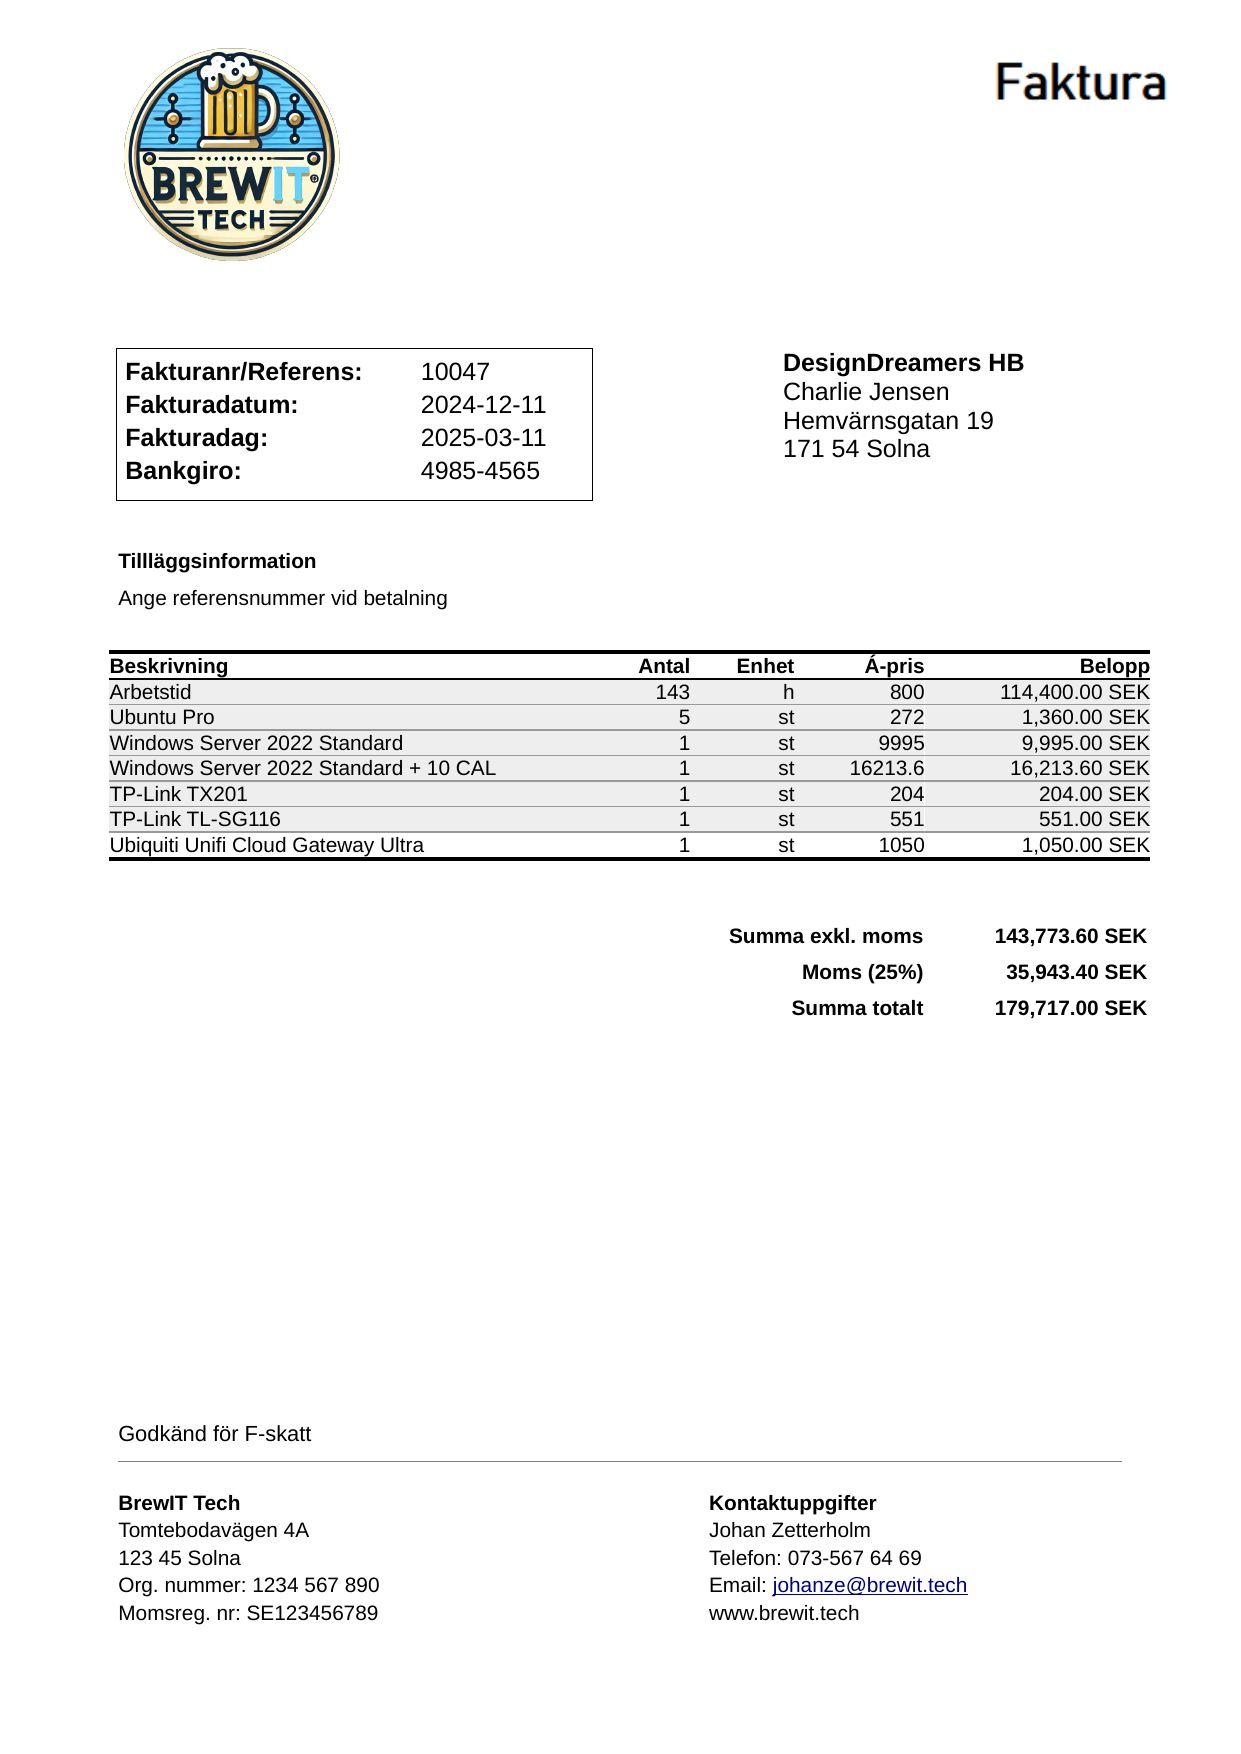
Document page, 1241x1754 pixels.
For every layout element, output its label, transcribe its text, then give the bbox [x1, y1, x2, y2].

text 123 45 Solna Telefon: 073-567 64 69 [118, 1546, 1122, 1570]
table_header Belopp [925, 654, 1150, 678]
table_cell Arbetstid [109, 680, 616, 704]
table_cell 16,213.60 SEK [925, 756, 1150, 780]
table_cell st [690, 705, 794, 729]
text 171 54 Solna [593, 434, 1122, 463]
table_cell Moms (25%) [671, 954, 923, 990]
table_cell 114,400.00 SEK [925, 680, 1150, 704]
text BrewIT Tech Kontaktuppgifter [118, 1491, 1122, 1515]
table_cell 551.00 SEK [925, 807, 1150, 831]
table_cell TP-Link TL-SG116 [109, 807, 616, 831]
picture [983, 56, 1179, 119]
table_header Enhet [690, 654, 794, 678]
table_cell h [690, 680, 794, 704]
table_cell 9995 [794, 731, 924, 755]
table_cell Windows Server 2022 Standard [109, 731, 616, 755]
table_cell st [690, 807, 794, 831]
text Fakturanr/Referens: 10047 [125, 357, 583, 386]
table_cell 204 [794, 782, 924, 806]
table_cell 143 [616, 680, 690, 704]
table_header Á-pris [794, 654, 924, 678]
table_cell 551 [794, 807, 924, 831]
table_cell 1,050.00 SEK [925, 833, 1150, 857]
text Fakturadag: 2025-03-11 [125, 423, 583, 452]
table_cell 16213.6 [794, 756, 924, 780]
text Charlie Jensen [593, 377, 1122, 406]
table_cell st [690, 731, 794, 755]
table_cell 1,360.00 SEK [925, 705, 1150, 729]
table_cell Windows Server 2022 Standard + 10 CAL [109, 756, 616, 780]
table_header 143,773.60 SEK [923, 919, 1147, 954]
table_cell 1 [616, 807, 690, 831]
table_cell 1 [616, 782, 690, 806]
table_cell 1 [616, 833, 690, 857]
table_cell 9,995.00 SEK [925, 731, 1150, 755]
table_cell Ubiquiti Unifi Cloud Gateway Ultra [109, 833, 616, 857]
text Org. nummer: 1234 567 890 Email: johanze@brewit.tech [118, 1573, 1122, 1597]
table_cell 35,943.40 SEK [923, 954, 1147, 990]
table_cell 800 [794, 680, 924, 704]
table_header Beskrivning [109, 654, 616, 678]
table_cell 1050 [794, 833, 924, 857]
picture [117, 44, 346, 276]
table_cell 179,717.00 SEK [923, 990, 1147, 1026]
table_header Antal [616, 654, 690, 678]
table_cell Summa totalt [671, 990, 923, 1026]
text Tillläggsinformation [118, 549, 1122, 573]
table_cell 1 [616, 731, 690, 755]
table_cell Ubuntu Pro [109, 705, 616, 729]
text Hemvärnsgatan 19 [593, 406, 1122, 434]
text Godkänd för F-skatt [118, 1421, 1122, 1447]
table_cell st [690, 756, 794, 780]
table_cell 204.00 SEK [925, 782, 1150, 806]
table_cell st [690, 833, 794, 857]
text Bankgiro: 4985-4565 [125, 456, 583, 485]
table_cell 1 [616, 756, 690, 780]
table_cell 272 [794, 705, 924, 729]
text Momsreg. nr: SE123456789 www.brewit.tech [118, 1601, 1122, 1625]
text Tomtebodavägen 4A Johan Zetterholm [118, 1518, 1122, 1542]
text DesignDreamers HB [117, 349, 592, 500]
text Fakturadatum: 2024-12-11 [125, 390, 583, 419]
table_header Summa exkl. moms [671, 919, 923, 954]
text Ange referensnummer vid betalning [118, 585, 1122, 609]
table_cell st [690, 782, 794, 806]
text DesignDreamers HB [118, 319, 1122, 377]
table_cell 5 [616, 705, 690, 729]
table_cell TP-Link TX201 [109, 782, 616, 806]
